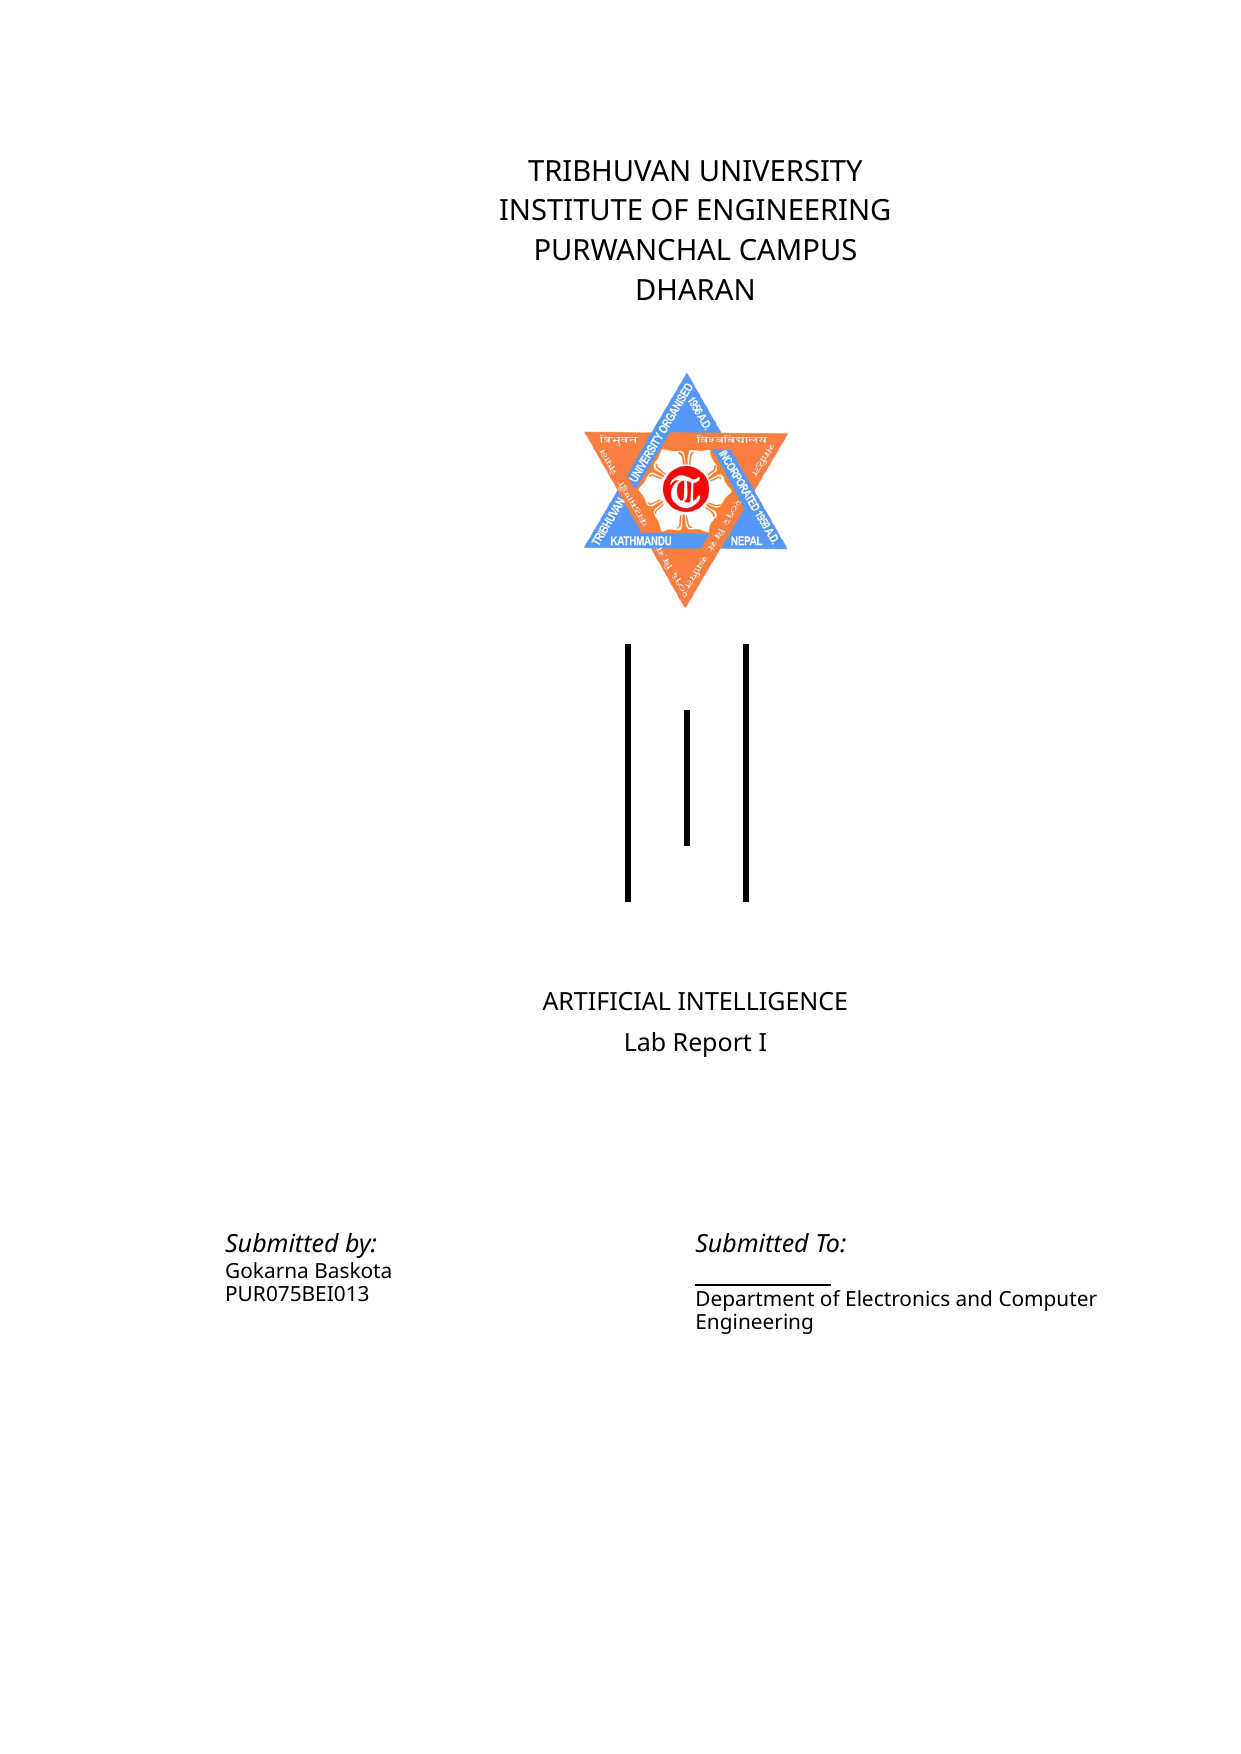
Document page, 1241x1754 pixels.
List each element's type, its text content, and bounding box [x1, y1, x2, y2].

text PURWANCHAL CAMPUS [225, 229, 1166, 269]
picture [577, 361, 794, 614]
text Lab Report I [225, 1032, 1166, 1056]
text ARTIFICIAL INTELLIGENCE [225, 992, 1166, 1015]
table_header Submitted by: Gokarna Baskota PUR075BEI013 [225, 1226, 695, 1334]
text TRIBHUVAN UNIVERSITY [225, 150, 1166, 190]
text DHARAN [225, 269, 1166, 309]
text INSTITUTE OF ENGINEERING [225, 190, 1166, 229]
table_header Submitted To: Department of Electronics and Computer Engineering [695, 1226, 1166, 1334]
